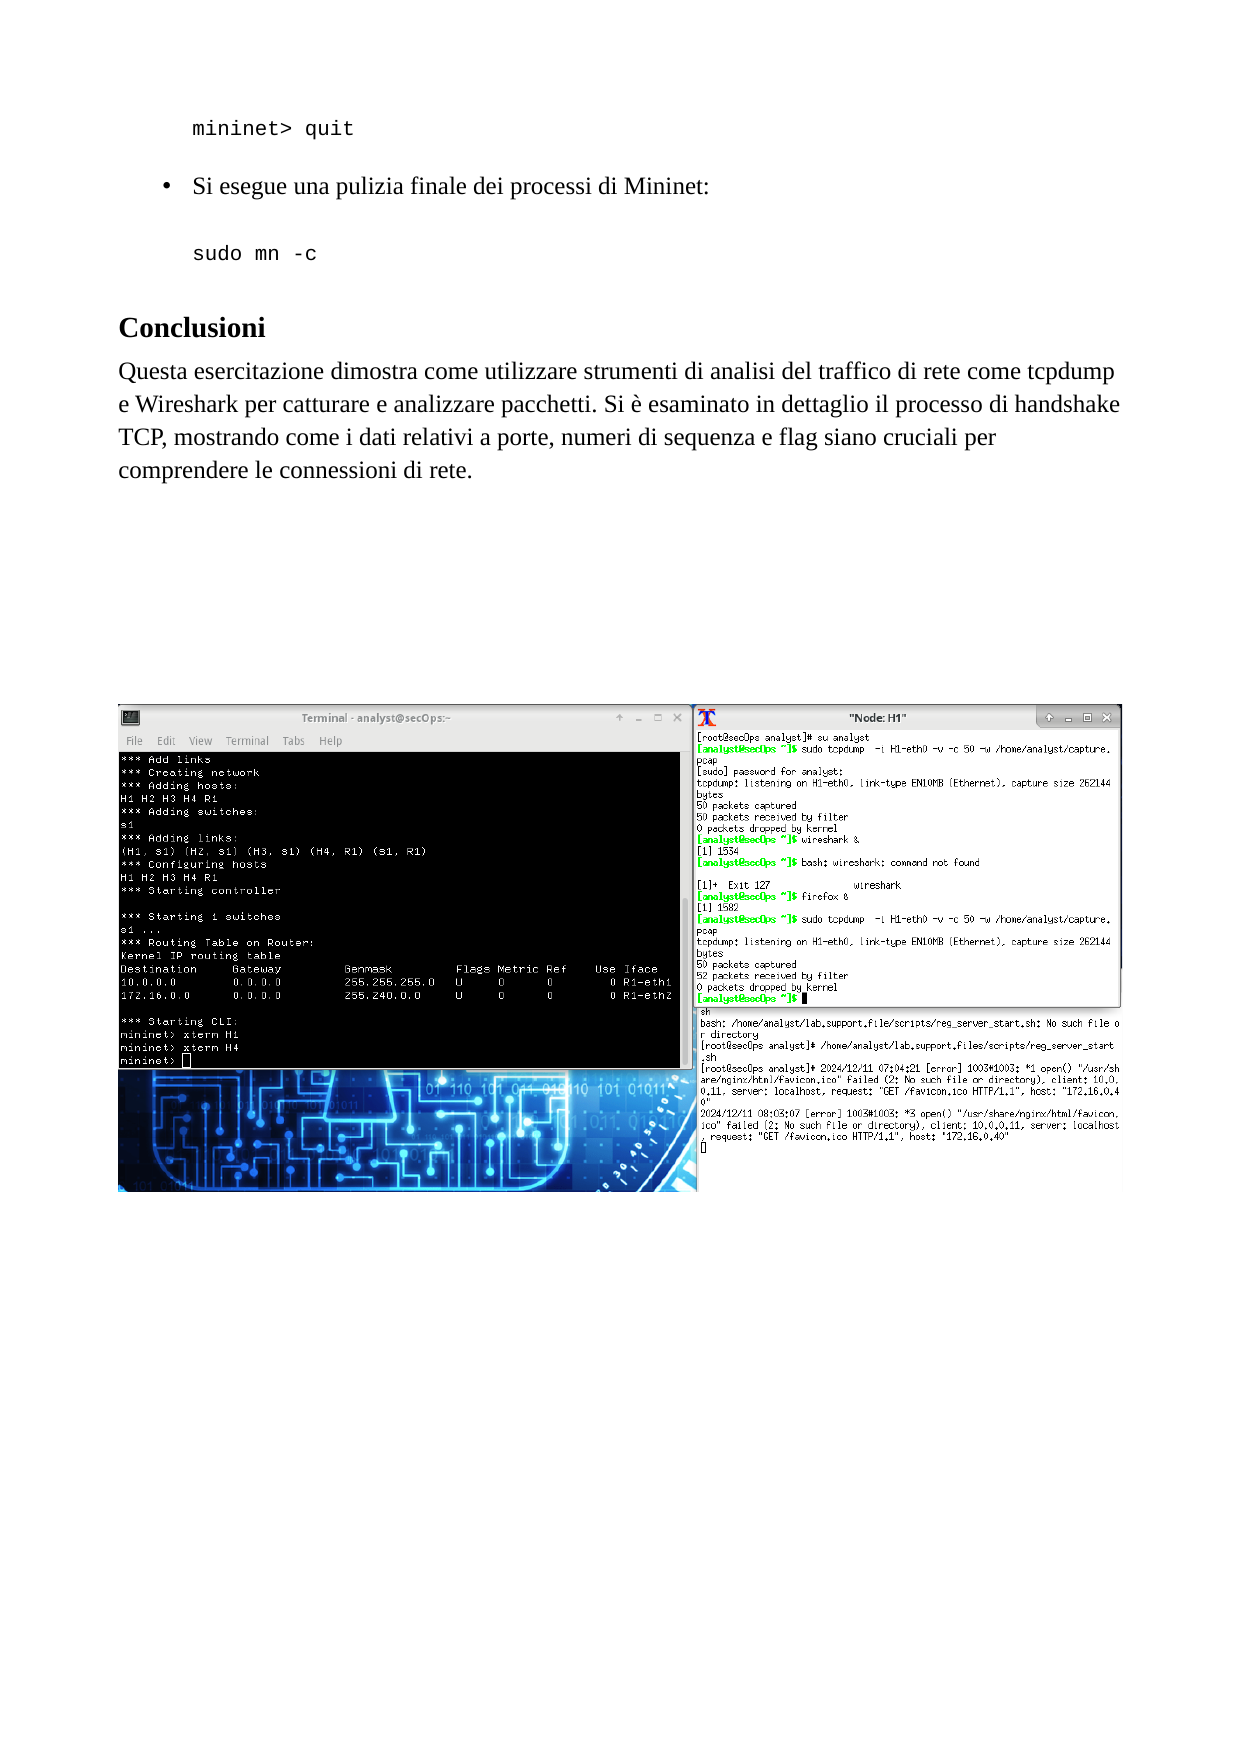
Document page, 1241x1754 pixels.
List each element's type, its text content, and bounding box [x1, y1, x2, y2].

subtitle Conclusioni [118, 310, 1122, 344]
text Questa esercitazione dimostra come utilizzare strumenti di analisi del traffico di rete come tcpdump e Wireshark per catturare e analizzare pacchetti. Si è esaminato in dettaglio il processo di handshake TCP, mostrando come i dati relativi a porte, numeri di sequenza e flag siano cruciali per comprendere le connessioni di rete. [118, 356, 1122, 484]
list sudo mn -c [162, 242, 1122, 266]
picture [118, 704, 1123, 1192]
list Si esegue una pulizia finale dei processi di Mininet: [162, 171, 1122, 200]
list mininet> quit [162, 118, 1122, 142]
